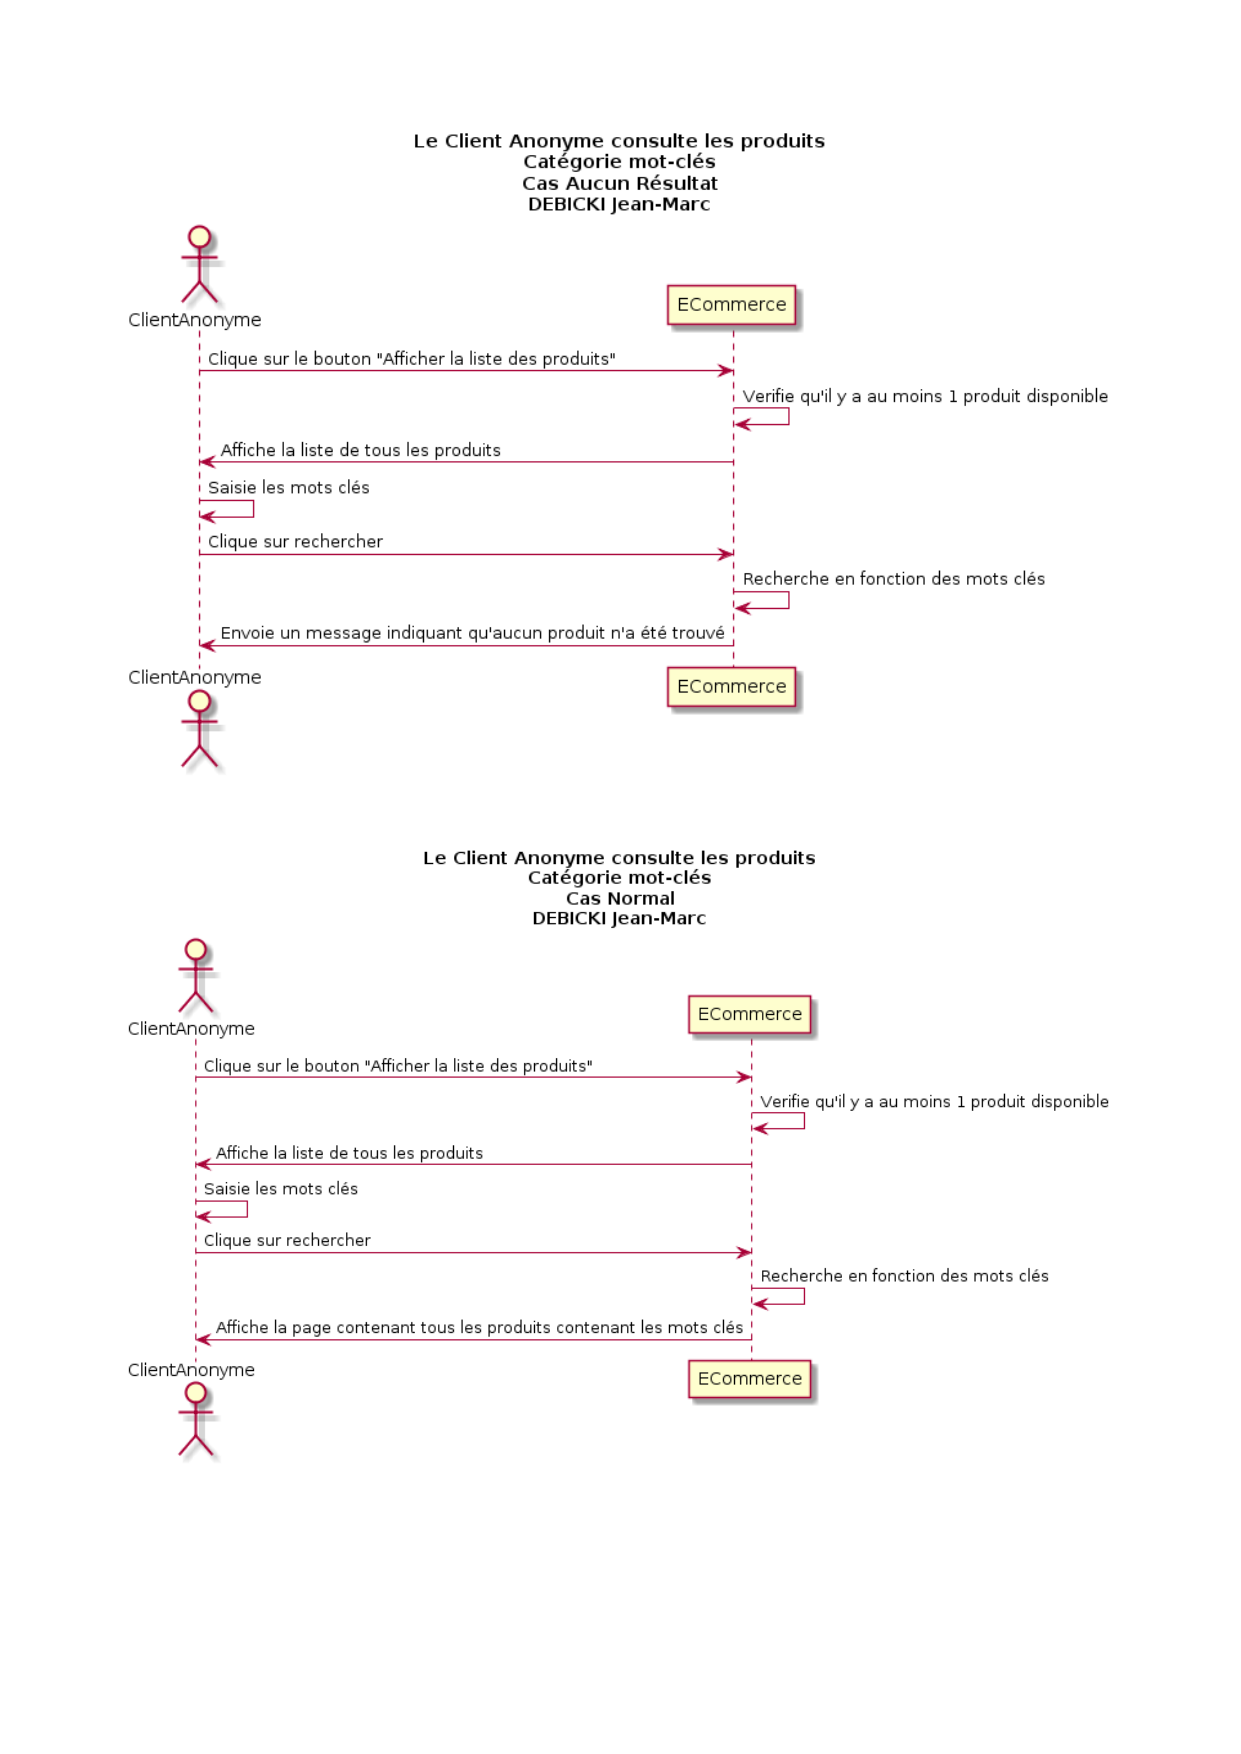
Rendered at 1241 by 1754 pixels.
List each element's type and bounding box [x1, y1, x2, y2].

picture [118, 118, 1123, 779]
picture [118, 836, 1123, 1467]
